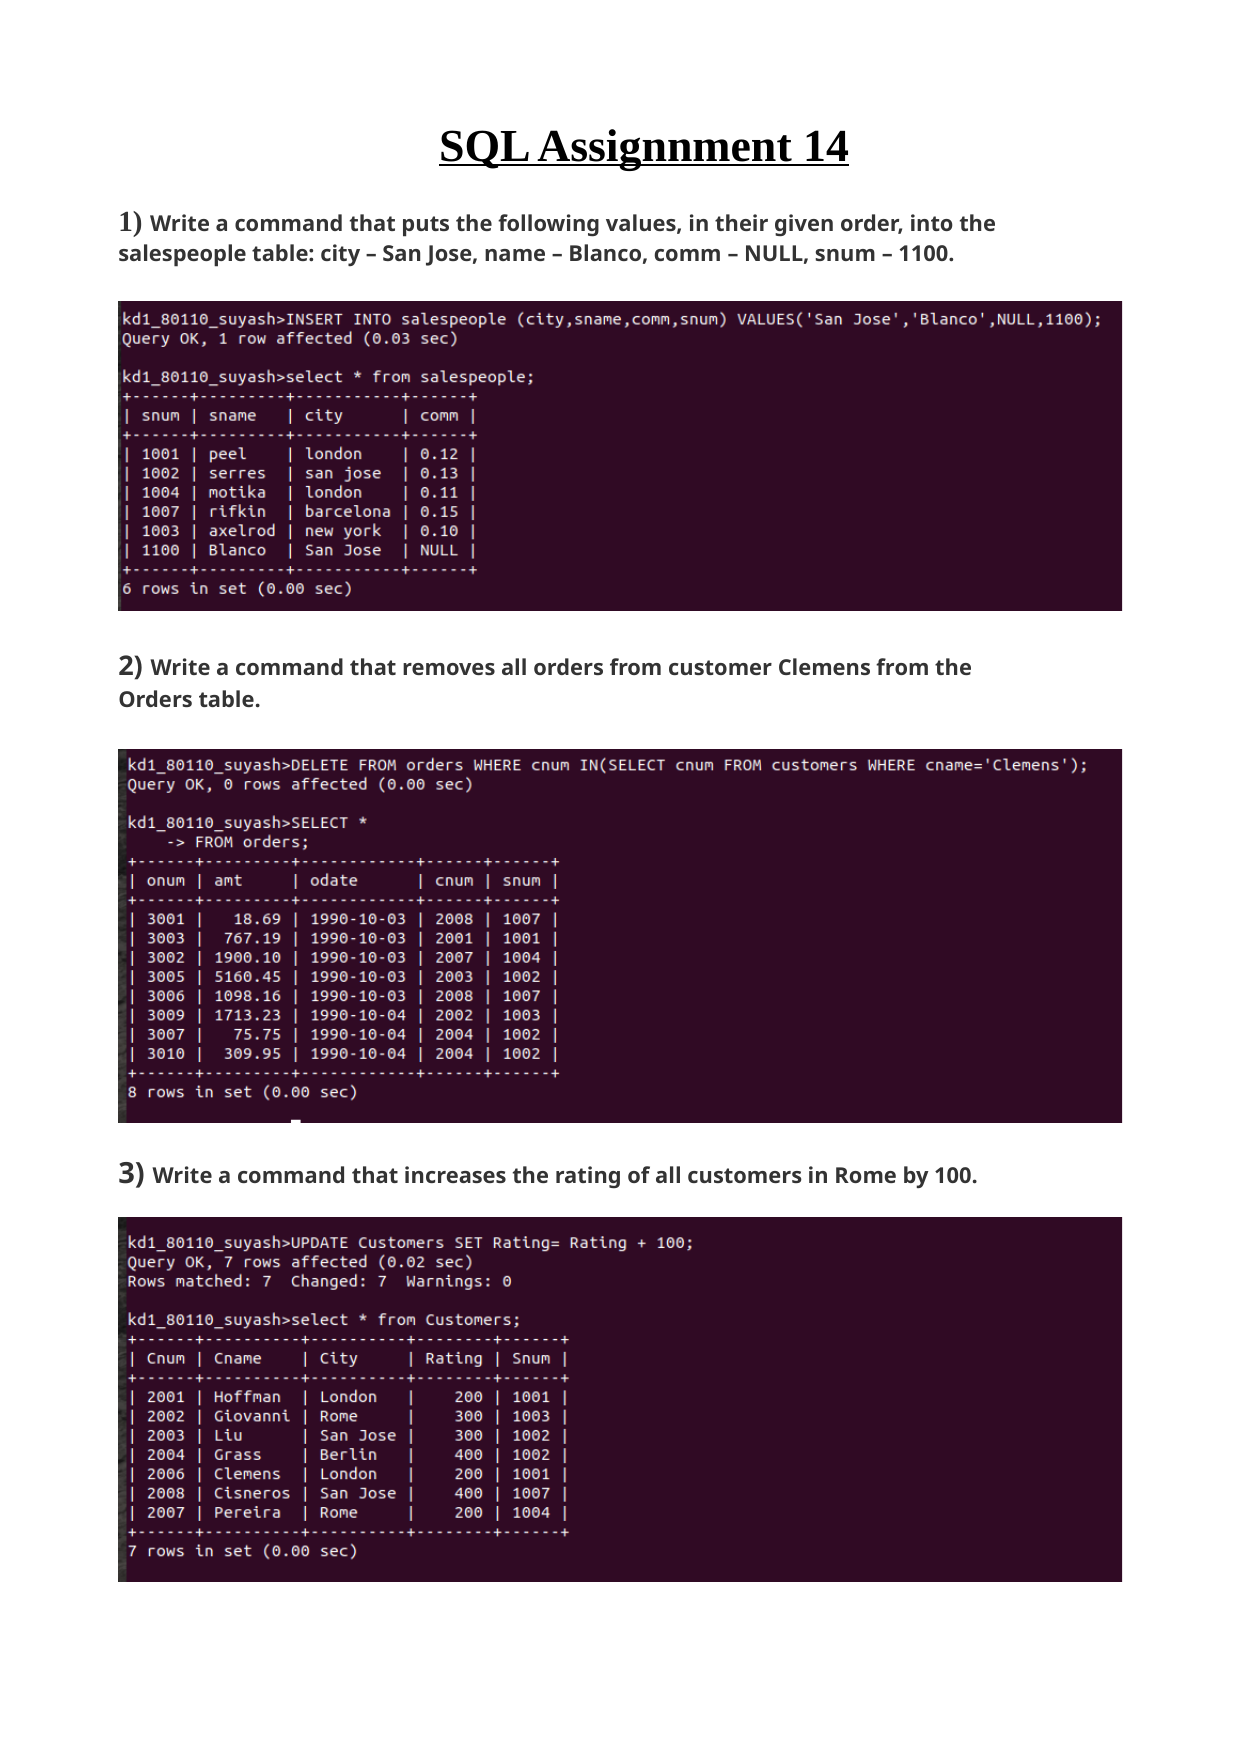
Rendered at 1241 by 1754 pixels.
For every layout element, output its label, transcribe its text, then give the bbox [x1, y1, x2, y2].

picture [118, 301, 1123, 611]
picture [118, 1217, 1123, 1582]
text 2) Write a command that removes all orders from customer Clemens from the Orders table. [118, 644, 1122, 714]
text 3) Write a command that increases the rating of all customers in Rome by 100. [118, 1152, 1122, 1192]
text SQL Assignnment 14 [118, 118, 1122, 171]
text 1) Write a command that puts the following values, in their given order, into the salespeople table: city – San Jose, name – Blanco, comm – NULL, snum – 1100. [118, 204, 1122, 268]
picture [118, 749, 1123, 1123]
